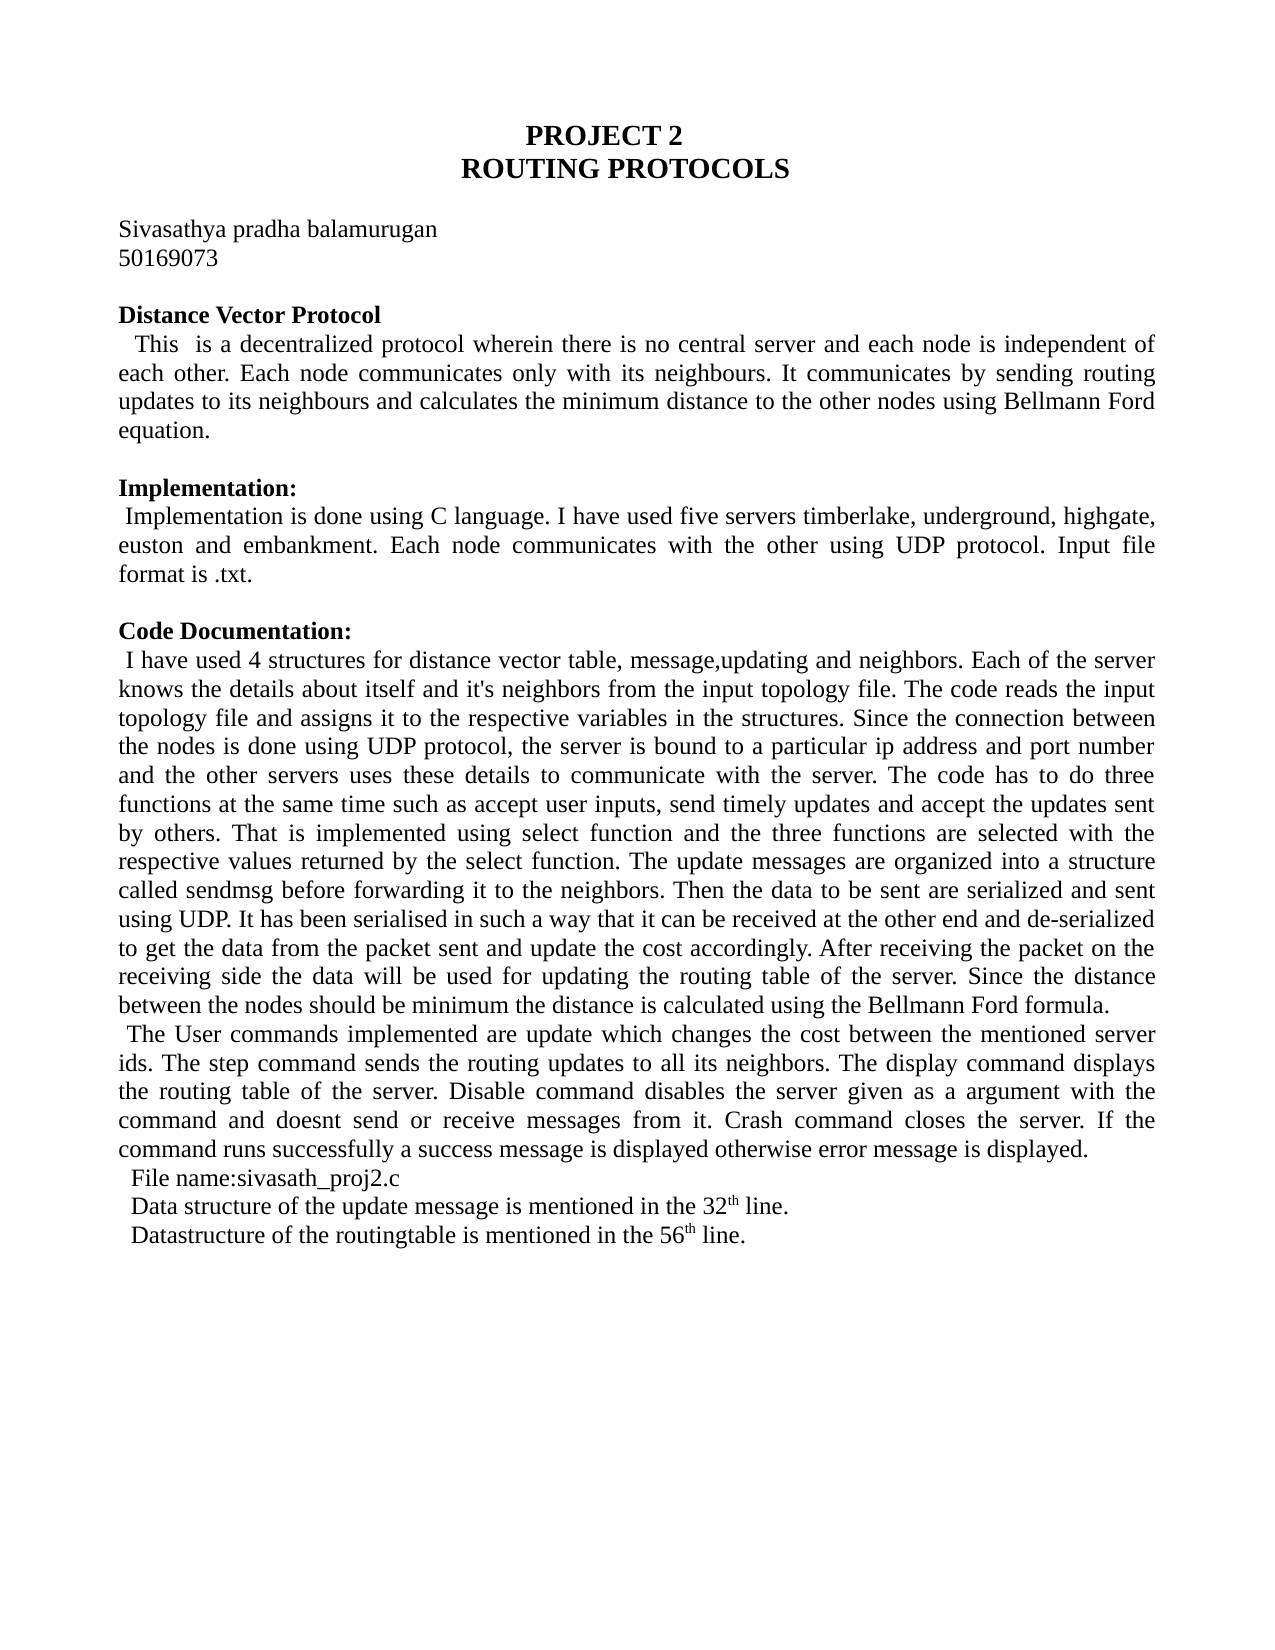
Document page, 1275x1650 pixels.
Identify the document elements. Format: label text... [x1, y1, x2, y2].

text This is a decentralized protocol wherein there is no central server and each node is independent of each other. Each node communicates only with its neighbours. It communicates by sending routing updates to its neighbours and calculates the minimum distance to the other nodes using Bellmann Ford equation. [118, 329, 1157, 444]
text Implementation is done using C language. I have used five servers timberlake, underground, highgate, euston and embankment. Each node communicates with the other using UDP protocol. Input file format is .txt. [118, 501, 1157, 588]
text Datastructure of the routingtable is mentioned in the 56th line. [118, 1220, 1157, 1249]
text Sivasathya pradha balamurugan [118, 214, 1157, 243]
text Distance Vector Protocol [118, 300, 1157, 329]
text I have used 4 structures for distance vector table, message,updating and neighbors. Each of the server knows the details about itself and it's neighbors from the input topology file. The code reads the input topology file and assigns it to the respective variables in the structures. Since the connection between the nodes is done using UDP protocol, the server is bound to a particular ip address and port number and the other servers uses these details to communicate with the server. The code has to do three functions at the same time such as accept user inputs, send timely updates and accept the updates sent by others. That is implemented using select function and the three functions are selected with the respective values returned by the select function. The update messages are organized into a structure called sendmsg before forwarding it to the neighbors. Then the data to be sent are serialized and sent using UDP. It has been serialised in such a way that it can be received at the other end and de-serialized to get the data from the packet sent and update the cost accordingly. After receiving the packet on the receiving side the data will be used for updating the routing table of the server. Since the distance between the nodes should be minimum the distance is calculated using the Bellmann Ford formula. [118, 645, 1157, 1019]
text Data structure of the update message is mentioned in the 32th line. [118, 1191, 1157, 1220]
text File name:sivasath_proj2.c [118, 1163, 1157, 1191]
text Implementation: [118, 473, 1157, 501]
text Code Documentation: [118, 616, 1157, 645]
text ROUTING PROTOCOLS [118, 152, 1157, 185]
text PROJECT 2 [118, 118, 1157, 152]
text 50169073 [118, 243, 1157, 271]
text The User commands implemented are update which changes the cost between the mentioned server ids. The step command sends the routing updates to all its neighbors. The display command displays the routing table of the server. Disable command disables the server given as a argument with the command and doesnt send or receive messages from it. Crash command closes the server. If the command runs successfully a success message is displayed otherwise error message is displayed. [118, 1019, 1157, 1163]
